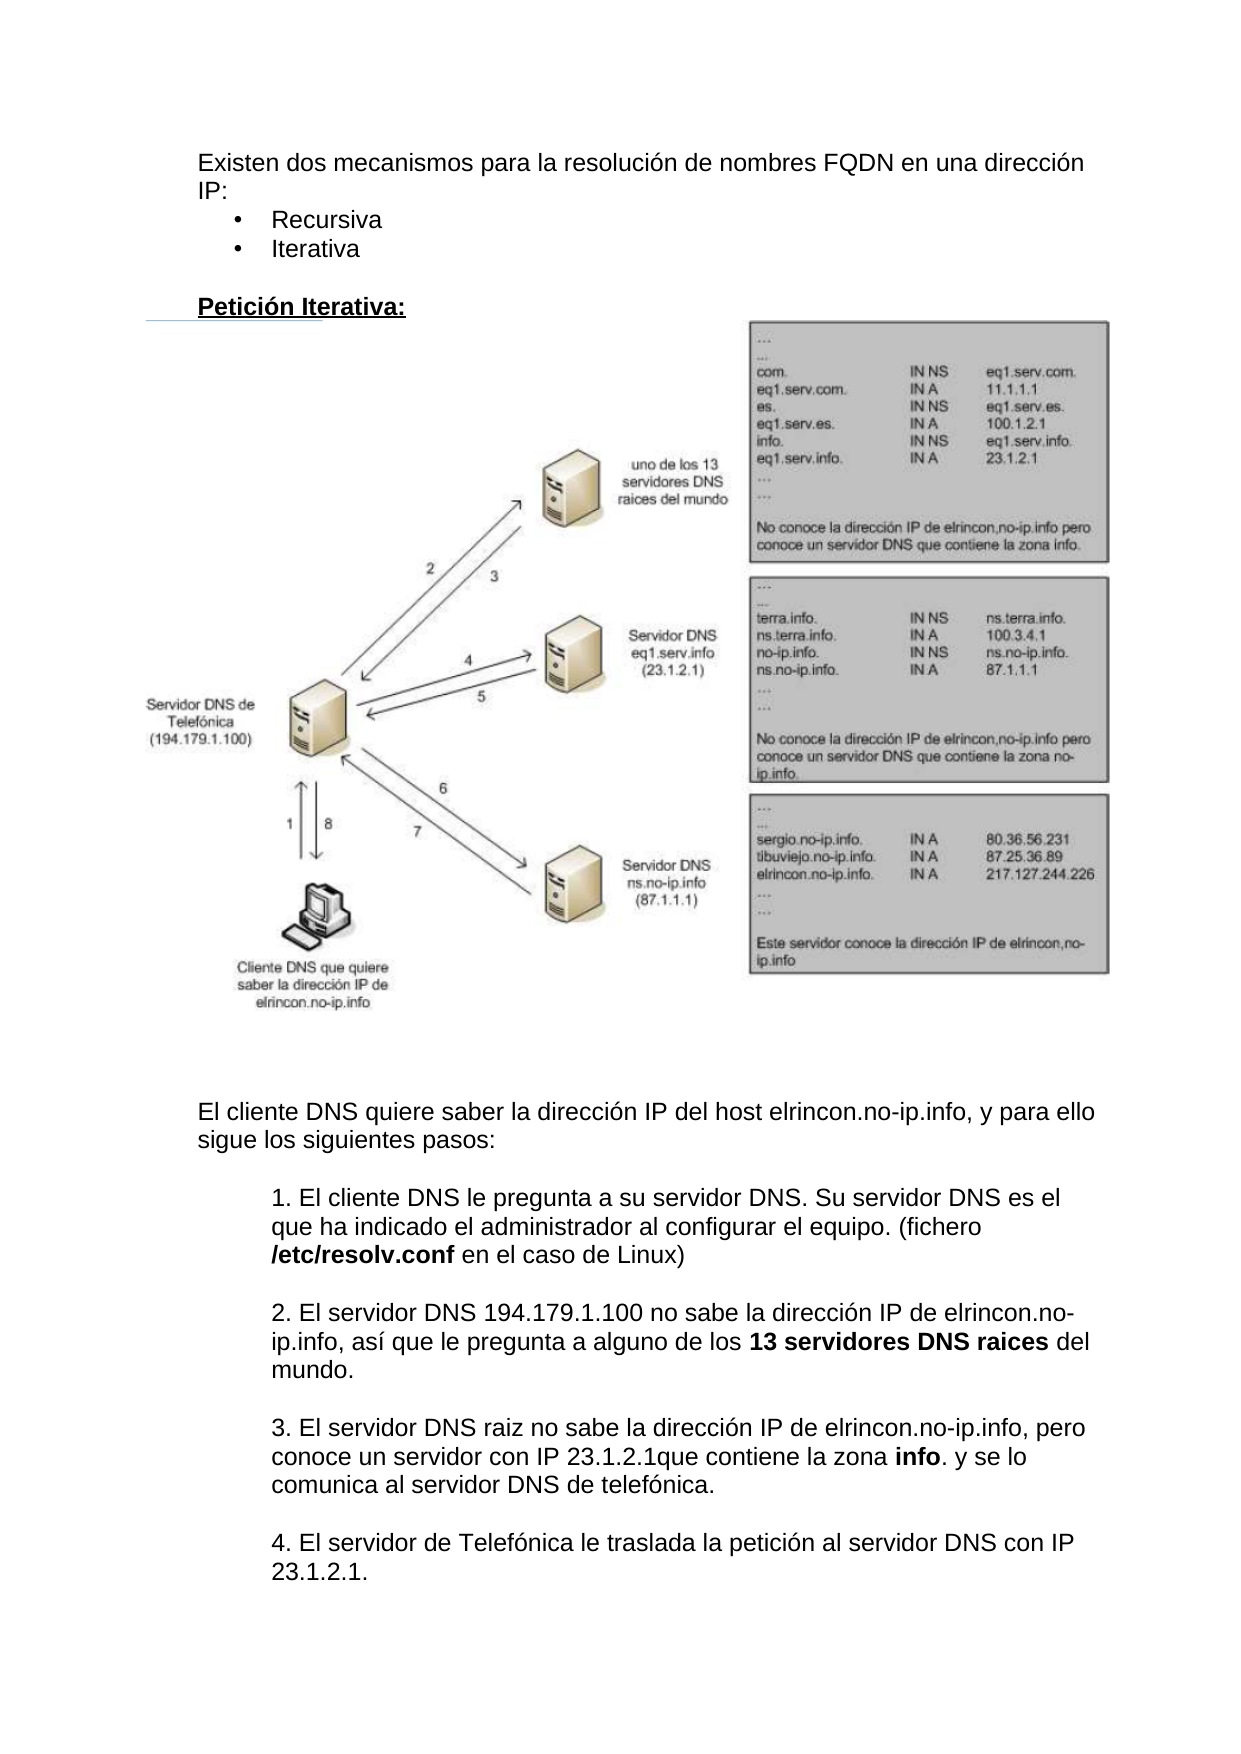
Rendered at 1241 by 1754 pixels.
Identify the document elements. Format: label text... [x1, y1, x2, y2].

text Existen dos mecanismos para la resolución de nombres FQDN en una dirección IP: [197, 148, 1109, 205]
text 3. El servidor DNS raiz no sabe la dirección IP de elrincon.no-ip.info, pero conoce un servidor con IP 23.1.2.1que contiene la zona info. y se lo comunica al servidor DNS de telefónica. [271, 1413, 1109, 1499]
list Recursiva [233, 205, 1109, 234]
list Iterativa [233, 234, 1109, 263]
text 4. El servidor de Telefónica le traslada la petición al servidor DNS con IP 23.1.2.1. [271, 1528, 1109, 1585]
picture [121, 320, 1112, 1011]
text El cliente DNS quiere saber la dirección IP del host elrincon.no-ip.info, y para ello sigue los siguientes pasos: [197, 1097, 1109, 1154]
text 2. El servidor DNS 194.179.1.100 no sabe la dirección IP de elrincon.no-ip.info, así que le pregunta a alguno de los 13 servidores DNS raices del mundo. [271, 1298, 1109, 1384]
text Petición Iterativa: [197, 292, 1109, 320]
text 1. El cliente DNS le pregunta a su servidor DNS. Su servidor DNS es el que ha indicado el administrador al configurar el equipo. (fichero /etc/resolv.conf en el caso de Linux) [271, 1183, 1109, 1269]
